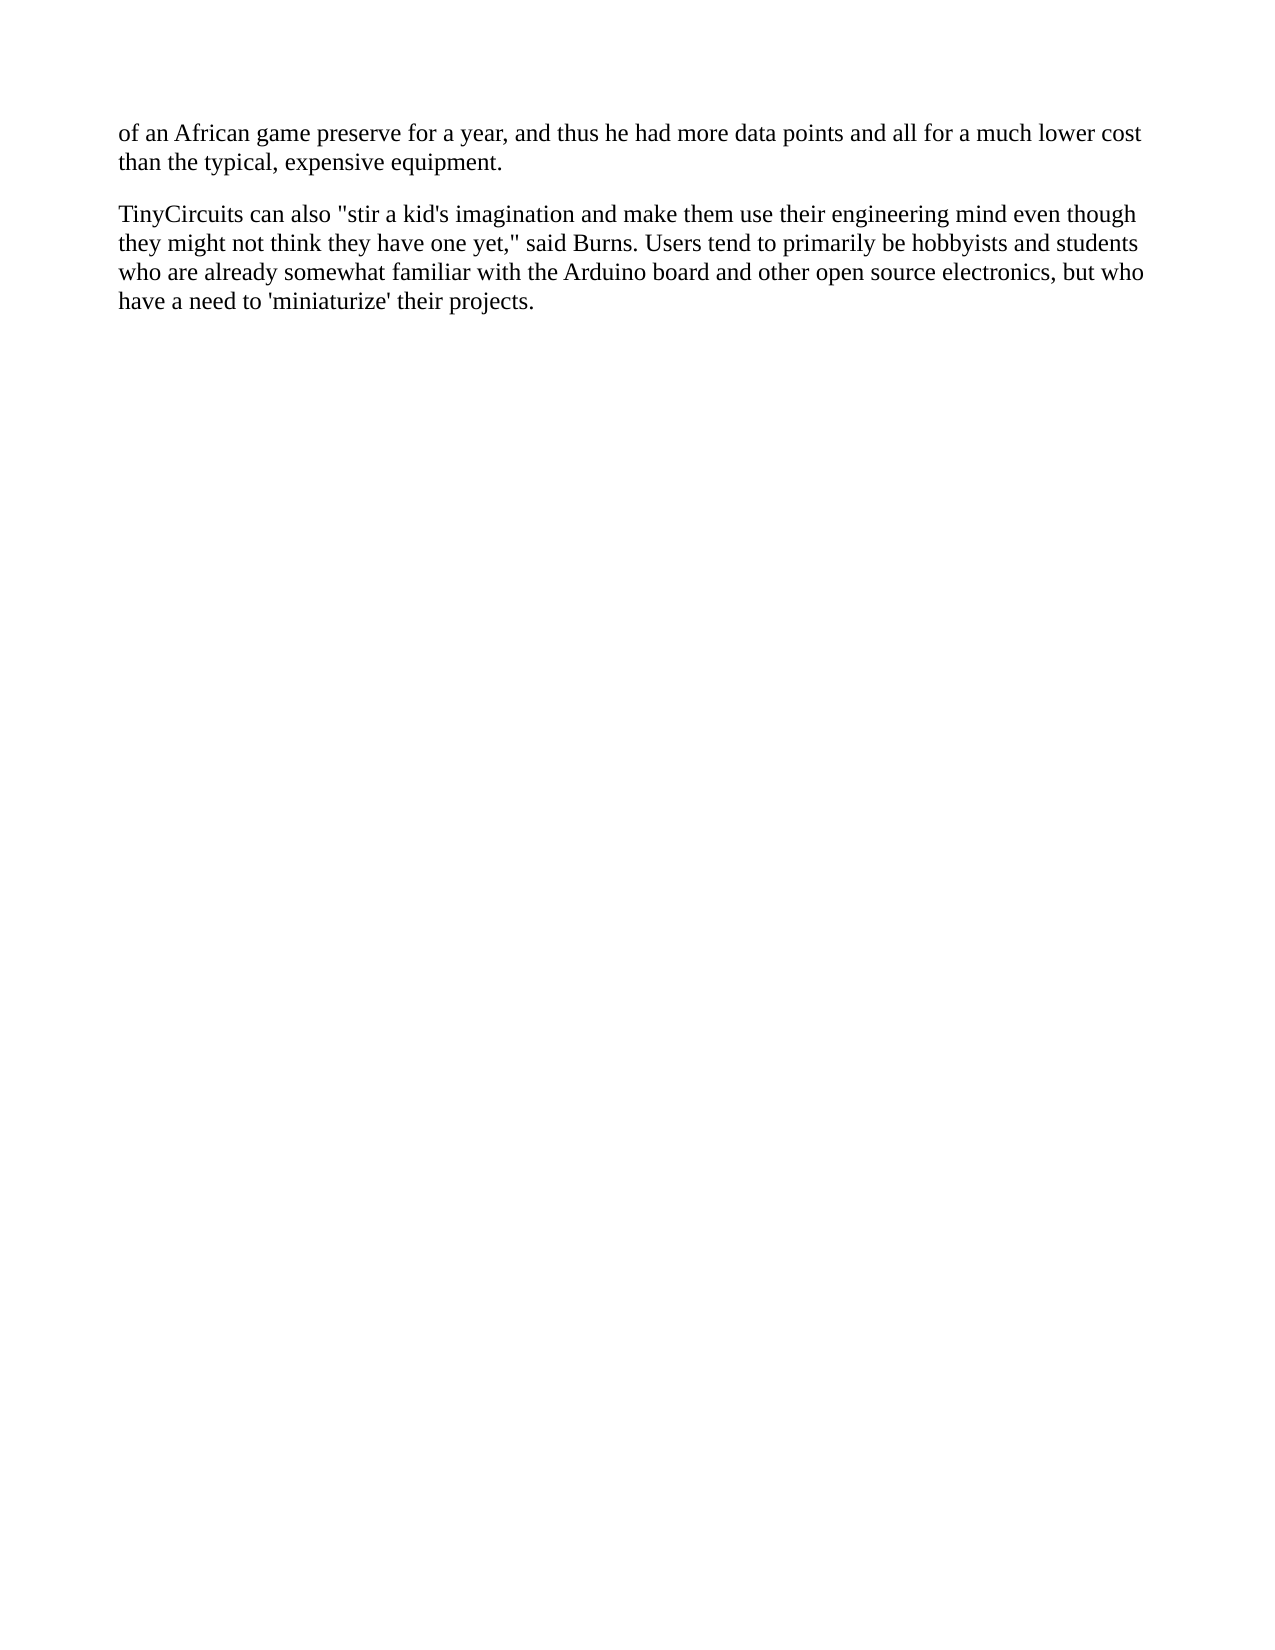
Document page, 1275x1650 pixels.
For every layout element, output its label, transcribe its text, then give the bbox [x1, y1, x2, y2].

text TinyCircuits can also "stir a kid's imagination and make them use their engineering mind even though they might not think they have one yet," said Burns. Users tend to primarily be hobbyists and students who are already somewhat familiar with the Arduino board and other open source electronics, but who have a need to 'miniaturize' their projects. [118, 199, 1157, 314]
text of an African game preserve for a year, and thus he had more data points and all for a much lower cost than the typical, expensive equipment. [118, 118, 1157, 176]
